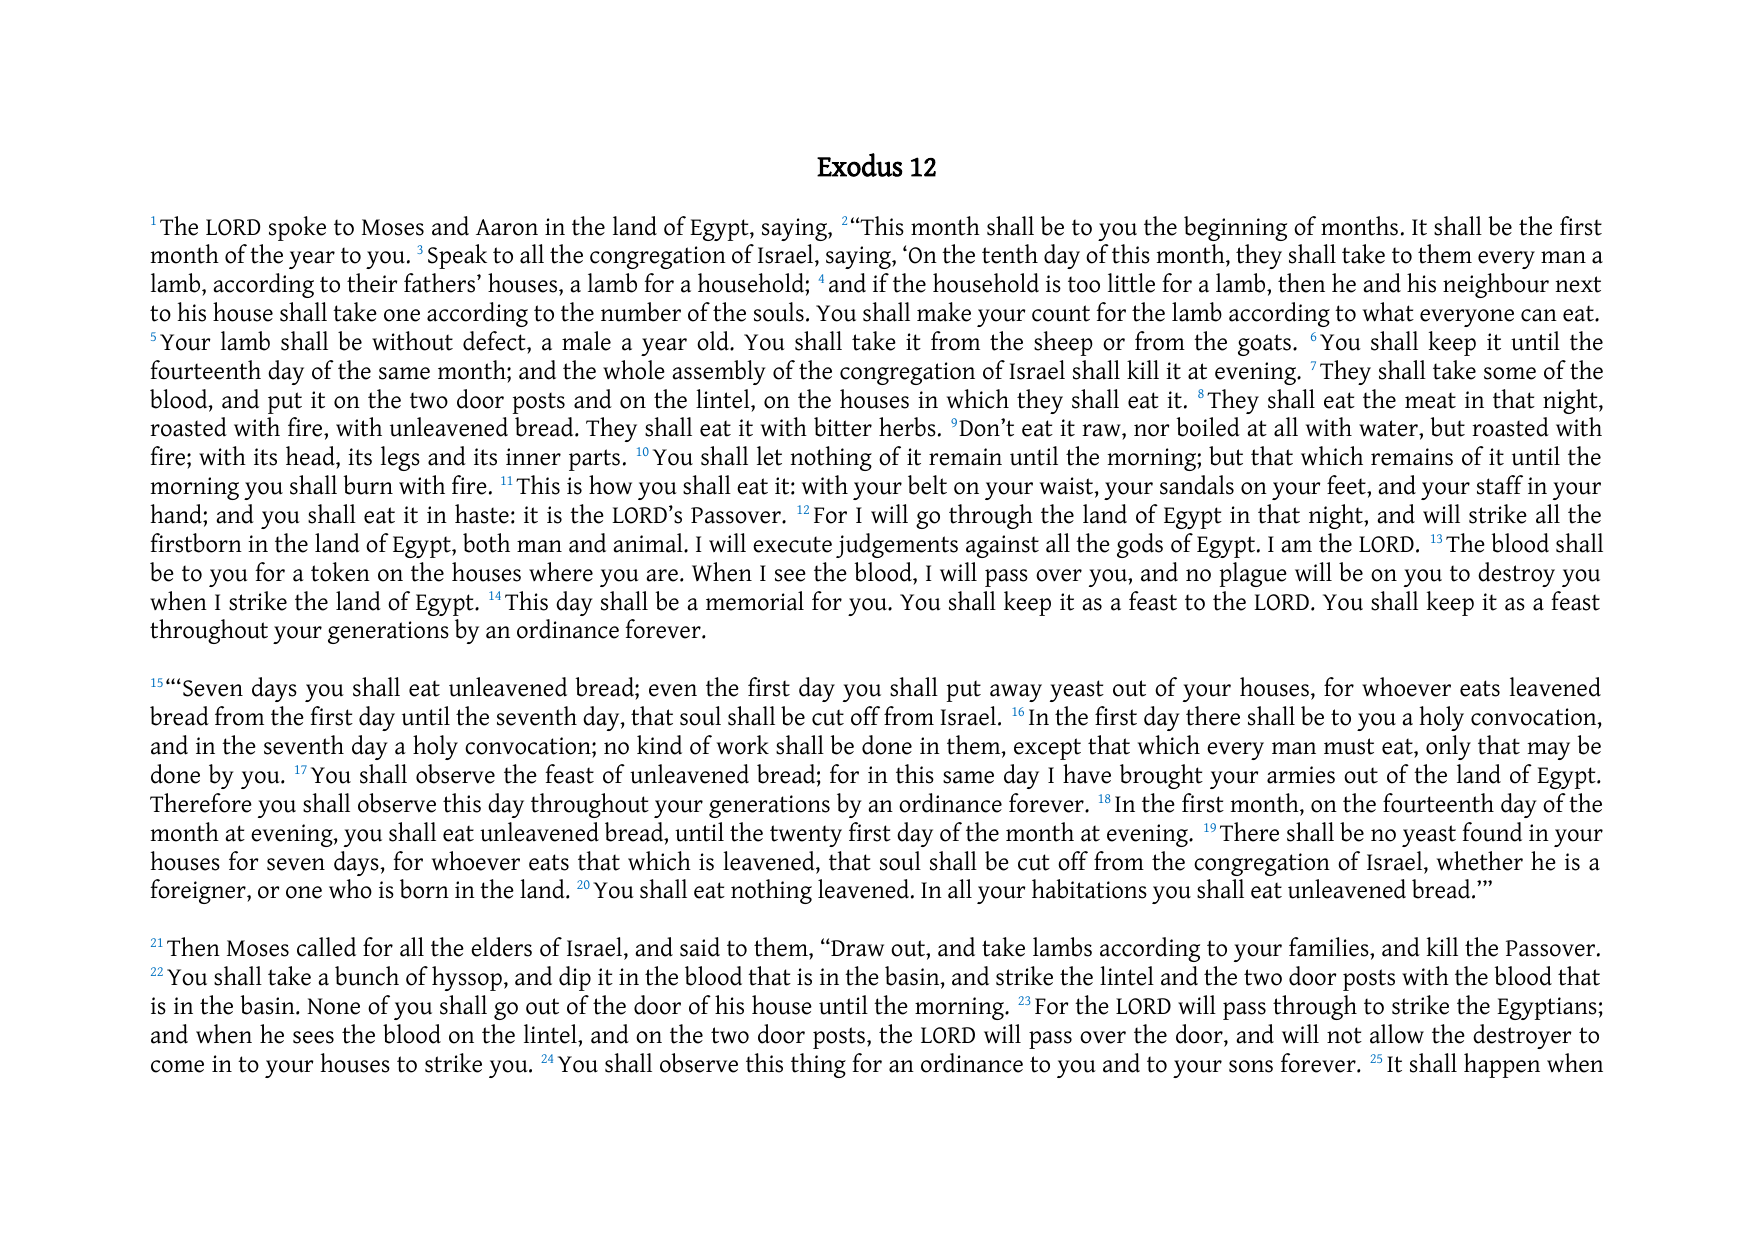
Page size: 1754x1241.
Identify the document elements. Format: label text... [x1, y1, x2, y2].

text Exodus 12 [150, 150, 1604, 184]
text 15 “‘Seven days you shall eat unleavened bread; even the first day you shall put away yeast out of your houses, for whoever eats leavened bread from the first day until the seventh day, that soul shall be cut off from Israel. 16 In the first day there shall be to you a holy convocation, and in the seventh day a holy convocation; no kind of work shall be done in them, except that which every man must eat, only that may be done by you. 17 You shall observe the feast of unleavened bread; for in this same day I have brought your armies out of the land of Egypt. Therefore you shall observe this day throughout your generations by an ordinance forever. 18 In the first month, on the fourteenth day of the month at evening, you shall eat unleavened bread, until the twenty first day of the month at evening. 19 There shall be no yeast found in your houses for seven days, for whoever eats that which is leavened, that soul shall be cut off from the congregation of Israel, whether he is a foreigner, or one who is born in the land. 20 You shall eat nothing leavened. In all your habitations you shall eat unleavened bread.’” [150, 675, 1604, 906]
text 1 The LORD spoke to Moses and Aaron in the land of Egypt, saying, 2 “This month shall be to you the beginning of months. It shall be the first month of the year to you. 3 Speak to all the congregation of Israel, saying, ‘On the tenth day of this month, they shall take to them every man a lamb, according to their fathers’ houses, a lamb for a household; 4 and if the household is too little for a lamb, then he and his neighbour next to his house shall take one according to the number of the souls. You shall make your count for the lamb according to what everyone can eat. 5 Your lamb shall be without defect, a male a year old. You shall take it from the sheep or from the goats. 6 You shall keep it until the fourteenth day of the same month; and the whole assembly of the congregation of Israel shall kill it at evening. 7 They shall take some of the blood, and put it on the two door posts and on the lintel, on the houses in which they shall eat it. 8 They shall eat the meat in that night, roasted with fire, with unleavened bread. They shall eat it with bitter herbs. 9 Don’t eat it raw, nor boiled at all with water, but roasted with fire; with its head, its legs and its inner parts. 10 You shall let nothing of it remain until the morning; but that which remains of it until the morning you shall burn with fire. 11 This is how you shall eat it: with your belt on your waist, your sandals on your feet, and your staff in your hand; and you shall eat it in haste: it is the LORD’s Passover. 12 For I will go through the land of Egypt in that night, and will strike all the firstborn in the land of Egypt, both man and animal. I will execute judgements against all the gods of Egypt. I am the LORD. 13 The blood shall be to you for a token on the houses where you are. When I see the blood, I will pass over you, and no plague will be on you to destroy you when I strike the land of Egypt. 14 This day shall be a memorial for you. You shall keep it as a feast to the LORD. You shall keep it as a feast throughout your generations by an ordinance forever. [150, 213, 1604, 646]
text 21 Then Moses called for all the elders of Israel, and said to them, “Draw out, and take lambs according to your families, and kill the Passover. 22 You shall take a bunch of hyssop, and dip it in the blood that is in the basin, and strike the lintel and the two door posts with the blood that is in the basin. None of you shall go out of the door of his house until the morning. 23 For the LORD will pass through to strike the Egyptians; and when he sees the blood on the lintel, and on the two door posts, the LORD will pass over the door, and will not allow the destroyer to come in to your houses to strike you. 24 You shall observe this thing for an ordinance to you and to your sons forever. 25 It shall happen when [150, 935, 1604, 1079]
